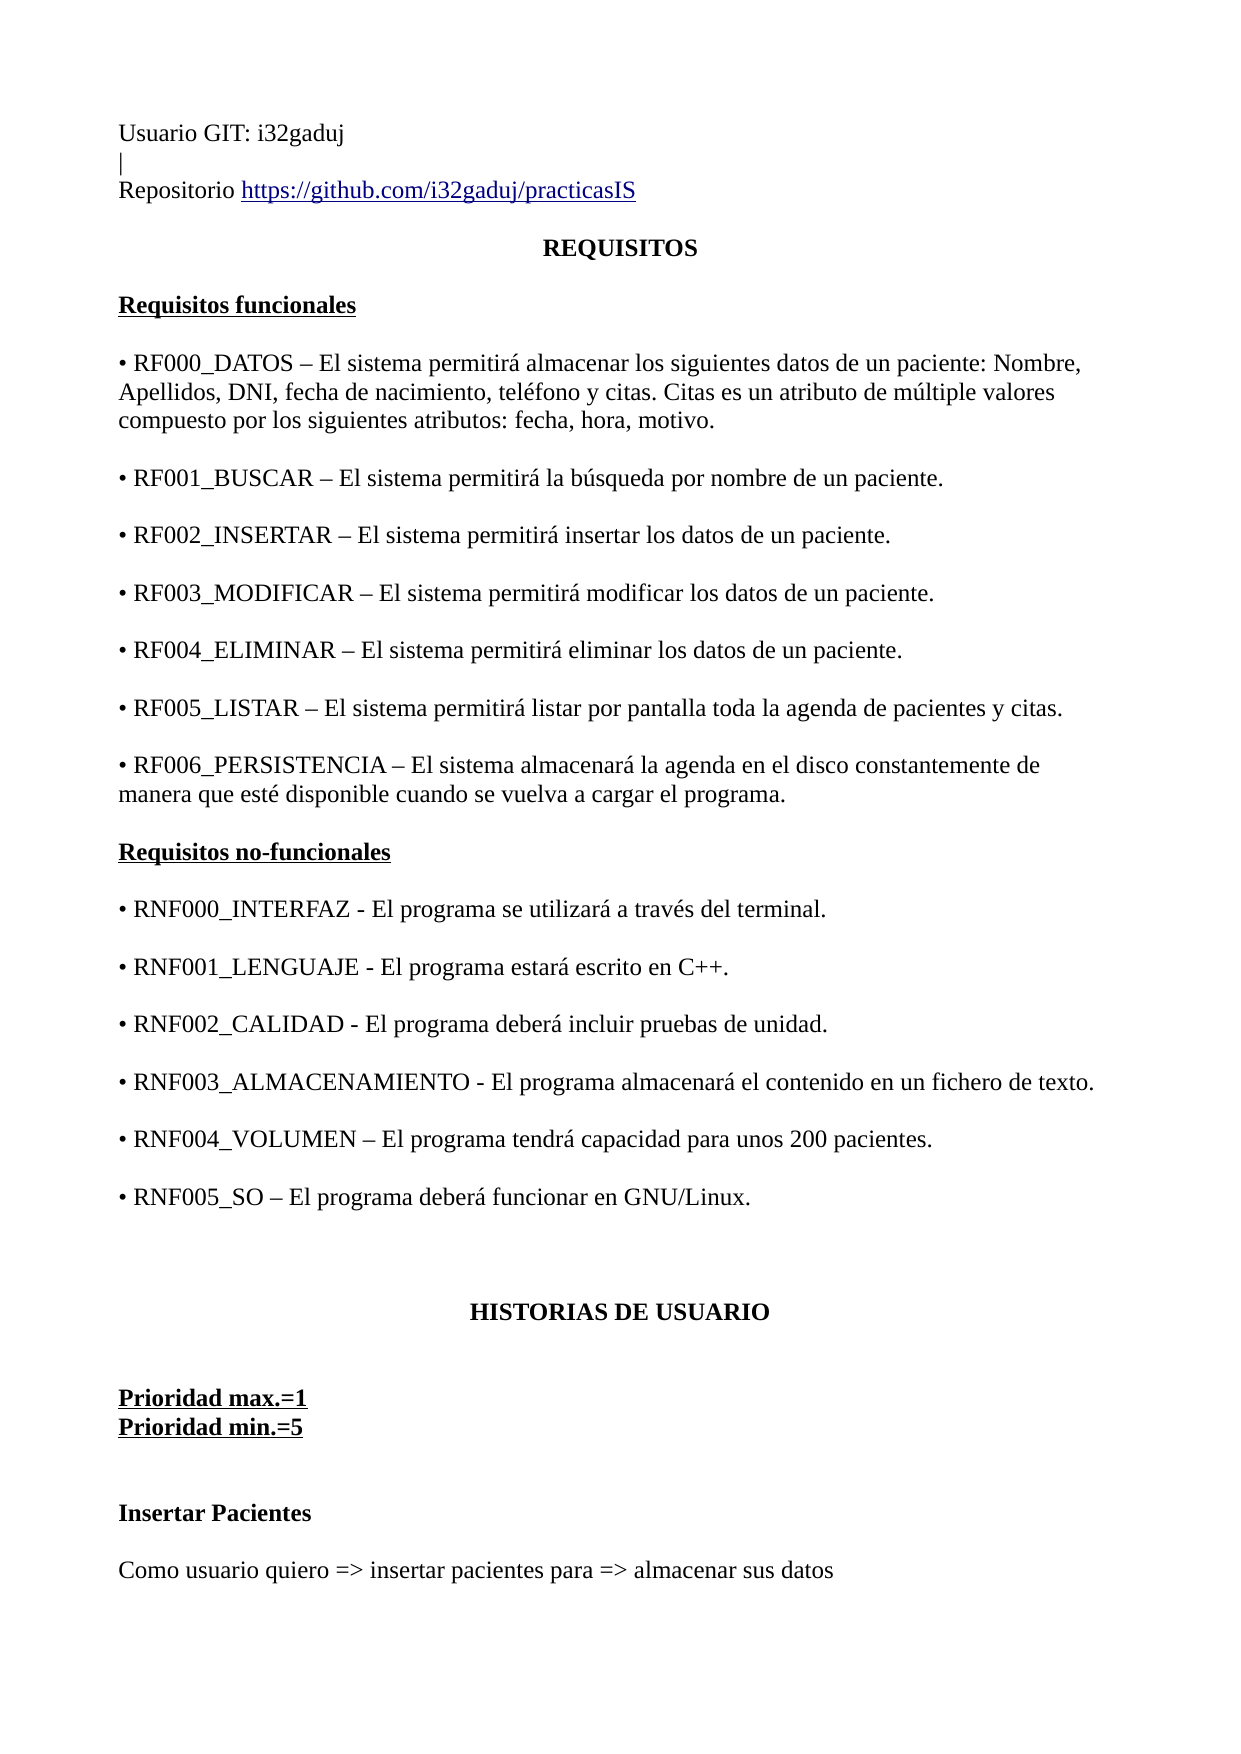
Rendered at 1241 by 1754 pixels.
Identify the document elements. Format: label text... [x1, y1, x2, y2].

text • RNF005_SO – El programa deberá funcionar en GNU/Linux. [118, 1182, 1122, 1211]
text • RNF003_ALMACENAMIENTO - El programa almacenará el contenido en un fichero de texto. [118, 1067, 1122, 1096]
text Como usuario quiero => insertar pacientes para => almacenar sus datos [118, 1556, 1122, 1584]
text Repositorio https://github.com/i32gaduj/practicasIS [118, 176, 1122, 204]
text • RF006_PERSISTENCIA – El sistema almacenará la agenda en el disco constantemente de [118, 751, 1122, 779]
text • RF000_DATOS – El sistema permitirá almacenar los siguientes datos de un paciente: Nombre, [118, 348, 1122, 377]
text • RF004_ELIMINAR – El sistema permitirá eliminar los datos de un paciente. [118, 636, 1122, 664]
text Usuario GIT: i32gaduj [118, 118, 1122, 147]
text Prioridad min.=5 [118, 1412, 1122, 1441]
text • RF005_LISTAR – El sistema permitirá listar por pantalla toda la agenda de pacientes y citas. [118, 693, 1122, 722]
text Prioridad max.=1 [118, 1383, 1122, 1412]
text compuesto por los siguientes atributos: fecha, hora, motivo. [118, 406, 1122, 434]
text • RNF002_CALIDAD - El programa deberá incluir pruebas de unidad. [118, 1009, 1122, 1038]
text Requisitos no-funcionales [118, 837, 1122, 866]
text • RF003_MODIFICAR – El sistema permitirá modificar los datos de un paciente. [118, 578, 1122, 607]
text Requisitos funcionales [118, 291, 1122, 319]
text HISTORIAS DE USUARIO [118, 1297, 1122, 1326]
text • RNF004_VOLUMEN – El programa tendrá capacidad para unos 200 pacientes. [118, 1124, 1122, 1153]
text • RF002_INSERTAR – El sistema permitirá insertar los datos de un paciente. [118, 521, 1122, 549]
text Insertar Pacientes [118, 1498, 1122, 1527]
text • RNF001_LENGUAJE - El programa estará escrito en C++. [118, 952, 1122, 981]
text | [118, 147, 1122, 176]
text • RNF000_INTERFAZ - El programa se utilizará a través del terminal. [118, 894, 1122, 923]
text Apellidos, DNI, fecha de nacimiento, teléfono y citas. Citas es un atributo de múltiple valores [118, 377, 1122, 406]
text • RF001_BUSCAR – El sistema permitirá la búsqueda por nombre de un paciente. [118, 463, 1122, 492]
text REQUISITOS [118, 233, 1122, 262]
text manera que esté disponible cuando se vuelva a cargar el programa. [118, 779, 1122, 808]
